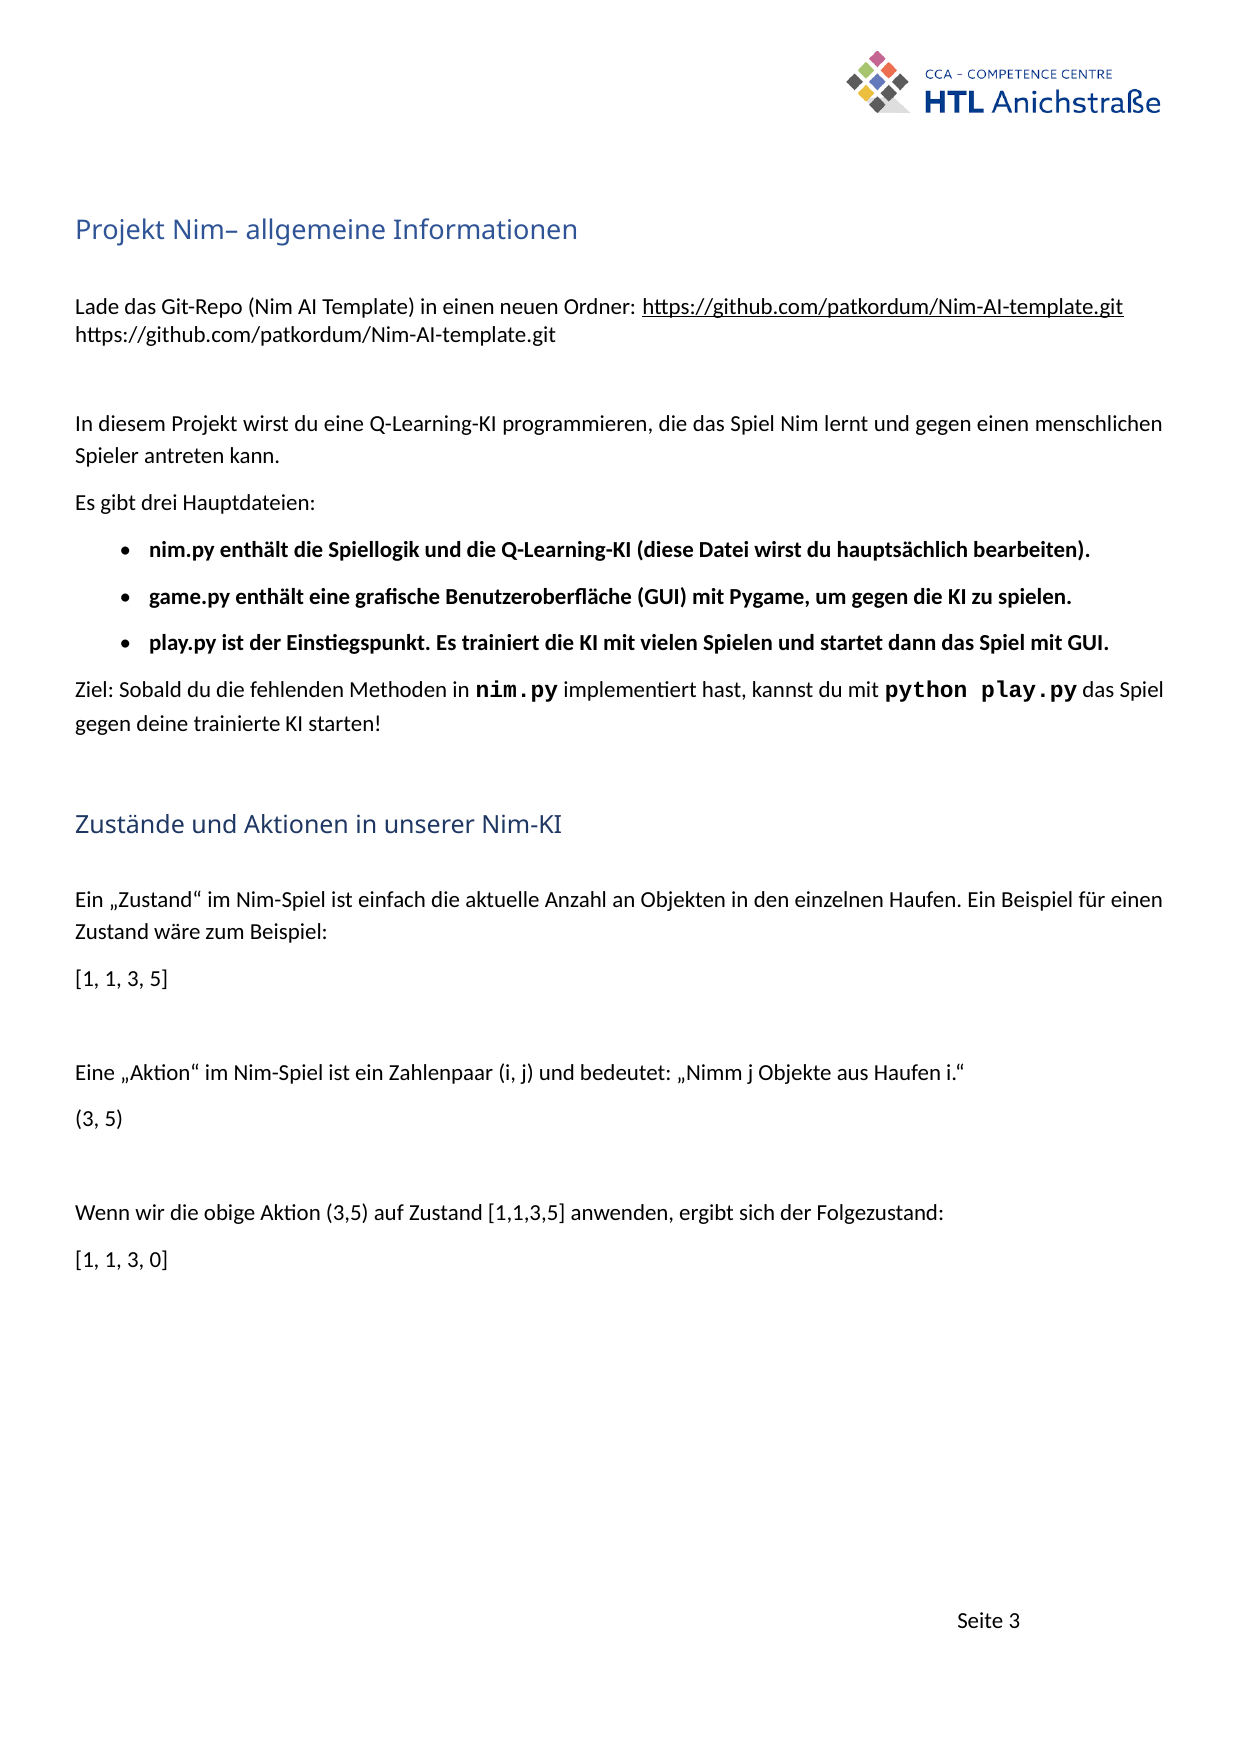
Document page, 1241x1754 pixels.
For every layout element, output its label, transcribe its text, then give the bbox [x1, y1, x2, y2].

text In diesem Projekt wirst du eine Q-Learning-KI programmieren, die das Spiel Nim lernt und gegen einen menschlichen Spieler antreten kann. [75, 409, 1165, 469]
text [1, 1, 3, 0] [75, 1245, 1165, 1273]
list nim.py enthält die Spiellogik und die Q-Learning-KI (diese Datei wirst du hauptsächlich bearbeiten). [119, 535, 1165, 563]
text Ziel: Sobald du die fehlenden Methoden in nim.py implementiert hast, kannst du mit python play.py das Spiel gegen deine trainierte KI starten! [75, 675, 1165, 737]
subtitle Zustände und Aktionen in unserer Nim-KI [75, 806, 1165, 840]
text Wenn wir die obige Aktion (3,5) auf Zustand [1,1,3,5] anwenden, ergibt sich der Folgezustand: [75, 1198, 1165, 1226]
text (3, 5) [75, 1104, 1165, 1132]
text Lade das Git-Repo (Nim AI Template) in einen neuen Ordner: https://github.com/patkordum/Nim-AI-template.git https://github.com/patkordum/Nim-AI-template.git [75, 292, 1165, 348]
text Es gibt drei Hauptdateien: [75, 488, 1165, 516]
list game.py enthält eine grafische Benutzeroberfläche (GUI) mit Pygame, um gegen die KI zu spielen. [119, 582, 1165, 610]
subtitle Projekt Nim– allgemeine Informationen [75, 210, 1165, 247]
text [1, 1, 3, 5] [75, 964, 1165, 992]
list play.py ist der Einstiegspunkt. Es trainiert die KI mit vielen Spielen und startet dann das Spiel mit GUI. [119, 628, 1165, 657]
text Ein „Zustand“ im Nim-Spiel ist einfach die aktuelle Anzahl an Objekten in den einzelnen Haufen. Ein Beispiel für einen Zustand wäre zum Beispiel: [75, 885, 1165, 945]
text Eine „Aktion“ im Nim-Spiel ist ein Zahlenpaar (i, j) und bedeutet: „Nimm j Objekte aus Haufen i.“ [75, 1058, 1165, 1086]
